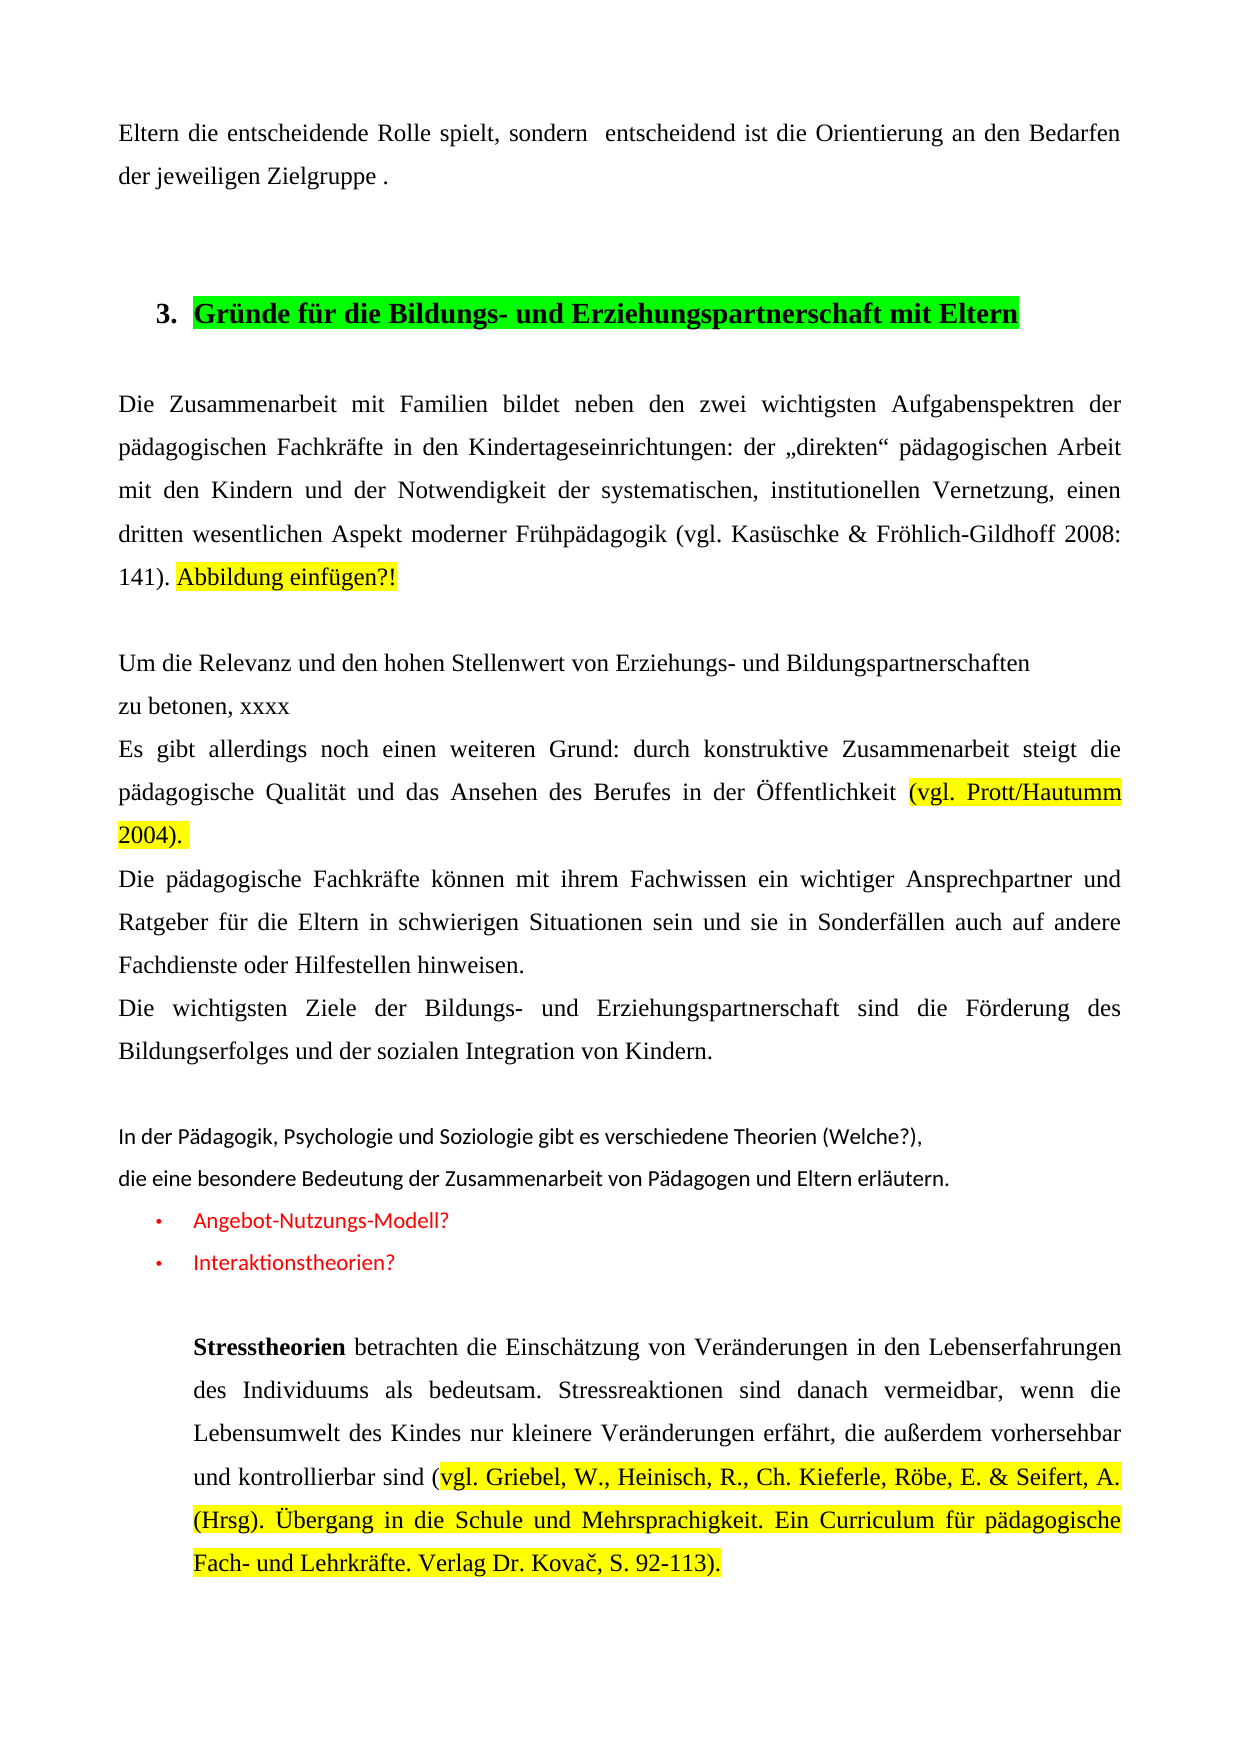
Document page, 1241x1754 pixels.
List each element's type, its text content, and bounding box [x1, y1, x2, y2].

text Die wichtigsten Ziele der Bildungs- und Erziehungspartnerschaft sind die Förderung des Bildungserfolges und der sozialen Integration von Kindern. [118, 993, 1122, 1065]
list Angebot-Nutzungs-Modell? [156, 1206, 1122, 1234]
list Stresstheorien betrachten die Einschätzung von Veränderungen in den Lebenserfahrungen des Individuums als bedeutsam. Stressreaktionen sind danach vermeidbar, wenn die Lebensumwelt des Kindes nur kleinere Veränderungen erfährt, die außerdem vorhersehbar und kontrollierbar sind (vgl. Griebel, W., Heinisch, R., Ch. Kieferle, Röbe, E. & Seifert, A. (Hrsg). Übergang in die Schule und Mehrsprachigkeit. Ein Curriculum für pädagogische Fach- und Lehrkräfte. Verlag Dr. Kovač, S. 92-113). [156, 1332, 1122, 1577]
list Gründe für die Bildungs- und Erziehungspartnerschaft mit Eltern [156, 296, 1122, 329]
list Interaktionstheorien? [156, 1248, 1122, 1276]
text die eine besondere Bedeutung der Zusammenarbeit von Pädagogen und Eltern erläutern. [118, 1164, 1122, 1192]
text Um die Relevanz und den hohen Stellenwert von Erziehungs- und Bildungspartnerschaften [118, 648, 1122, 677]
text Eltern die entscheidende Rolle spielt, sondern entscheidend ist die Orientierung an den Bedarfen der jeweiligen Zielgruppe . [118, 118, 1122, 190]
text Die Zusammenarbeit mit Familien bildet neben den zwei wichtigsten Aufgabenspektren der pädagogischen Fachkräfte in den Kindertageseinrichtungen: der „direkten“ pädagogischen Arbeit mit den Kindern und der Notwendigkeit der systematischen, institutionellen Vernetzung, einen dritten wesentlichen Aspekt moderner Frühpädagogik (vgl. Kasüschke & Fröhlich-Gildhoff 2008: 141). Abbildung einfügen?! [118, 389, 1122, 591]
text zu betonen, xxxx [118, 691, 1122, 720]
text In der Pädagogik, Psychologie und Soziologie gibt es verschiedene Theorien (Welche?), [118, 1122, 1122, 1150]
text Es gibt allerdings noch einen weiteren Grund: durch konstruktive Zusammenarbeit steigt die pädagogische Qualität und das Ansehen des Berufes in der Öffentlichkeit (vgl. Prott/Hautumm 2004). [118, 734, 1122, 849]
text Die pädagogische Fachkräfte können mit ihrem Fachwissen ein wichtiger Ansprechpartner und Ratgeber für die Eltern in schwierigen Situationen sein und sie in Sonderfällen auch auf andere Fachdienste oder Hilfestellen hinweisen. [118, 864, 1122, 979]
